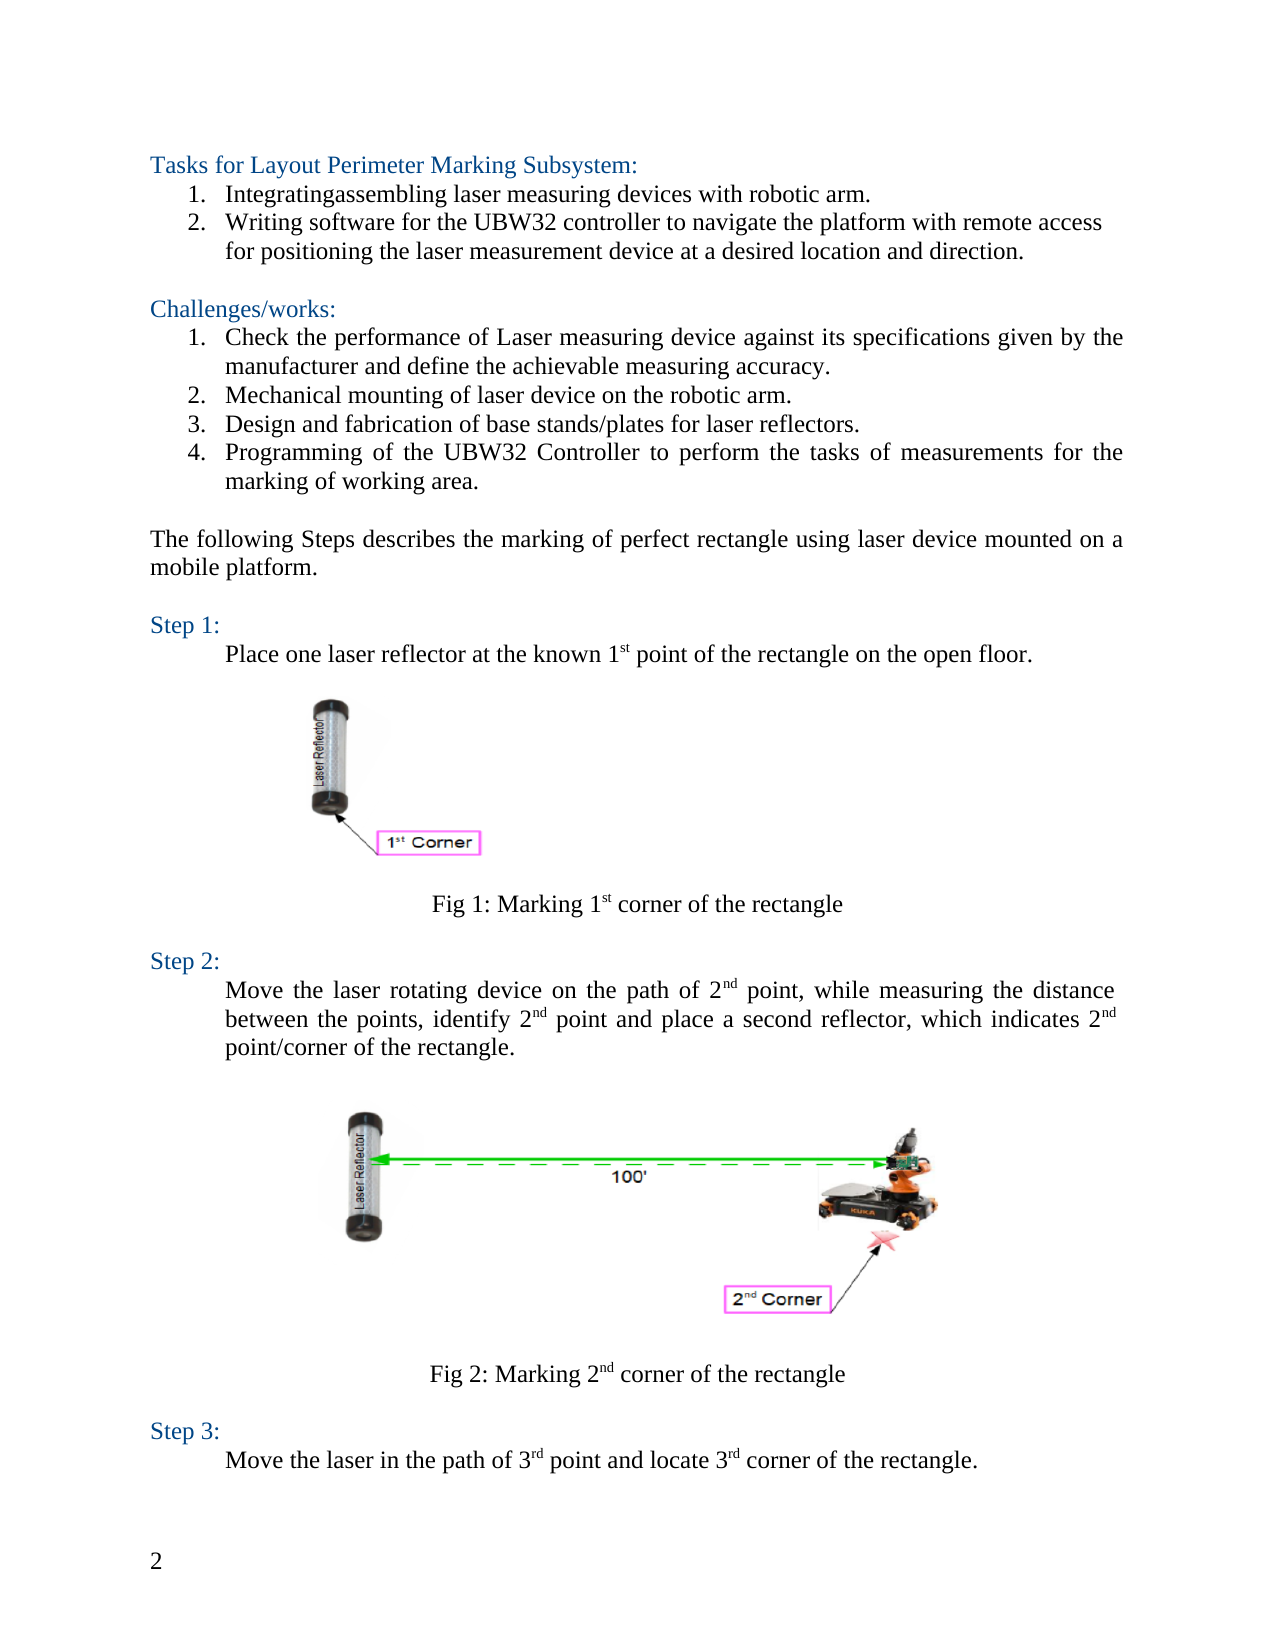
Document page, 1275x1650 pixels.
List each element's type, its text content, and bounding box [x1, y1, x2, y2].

text Step 3: [150, 1416, 1125, 1445]
list Check the performance of Laser measuring device against its specifications given by the manufacturer and define the achievable measuring accuracy. [187, 322, 1125, 380]
list Integratingassembling laser measuring devices with robotic arm. [187, 179, 1125, 207]
text Move the laser in the path of 3rd point and locate 3rd corner of the rectangle. [150, 1445, 1125, 1474]
text Place one laser reflector at the known 1st point of the rectangle on the open floor. [150, 639, 1125, 667]
text Step 1: [150, 610, 1125, 639]
text Tasks for Layout Perimeter Marking Subsystem: [150, 150, 1125, 179]
text Challenges/works: [150, 294, 1125, 322]
text Fig 1: Marking 1st corner of the rectangle [150, 889, 1125, 917]
text Fig 2: Marking 2nd corner of the rectangle [150, 1359, 1125, 1388]
text Step 2: [150, 946, 1125, 975]
list Programming of the UBW32 Controller to perform the tasks of measurements for the marking of working area. [187, 437, 1125, 495]
list Writing software for the UBW32 controller to navigate the platform with remote access for positioning the laser measurement device at a desired location and direction. [187, 207, 1125, 265]
list Design and fabrication of base stands/plates for laser reflectors. [187, 409, 1125, 437]
text The following Steps describes the marking of perfect rectangle using laser device mounted on a mobile platform. [150, 524, 1125, 581]
text Move the laser rotating device on the path of 2nd point, while measuring the distance between the points, identify 2nd point and place a second reflector, which indicates 2nd point/corner of the rectangle. [150, 975, 1125, 1061]
list Mechanical mounting of laser device on the robotic arm. [187, 380, 1125, 409]
